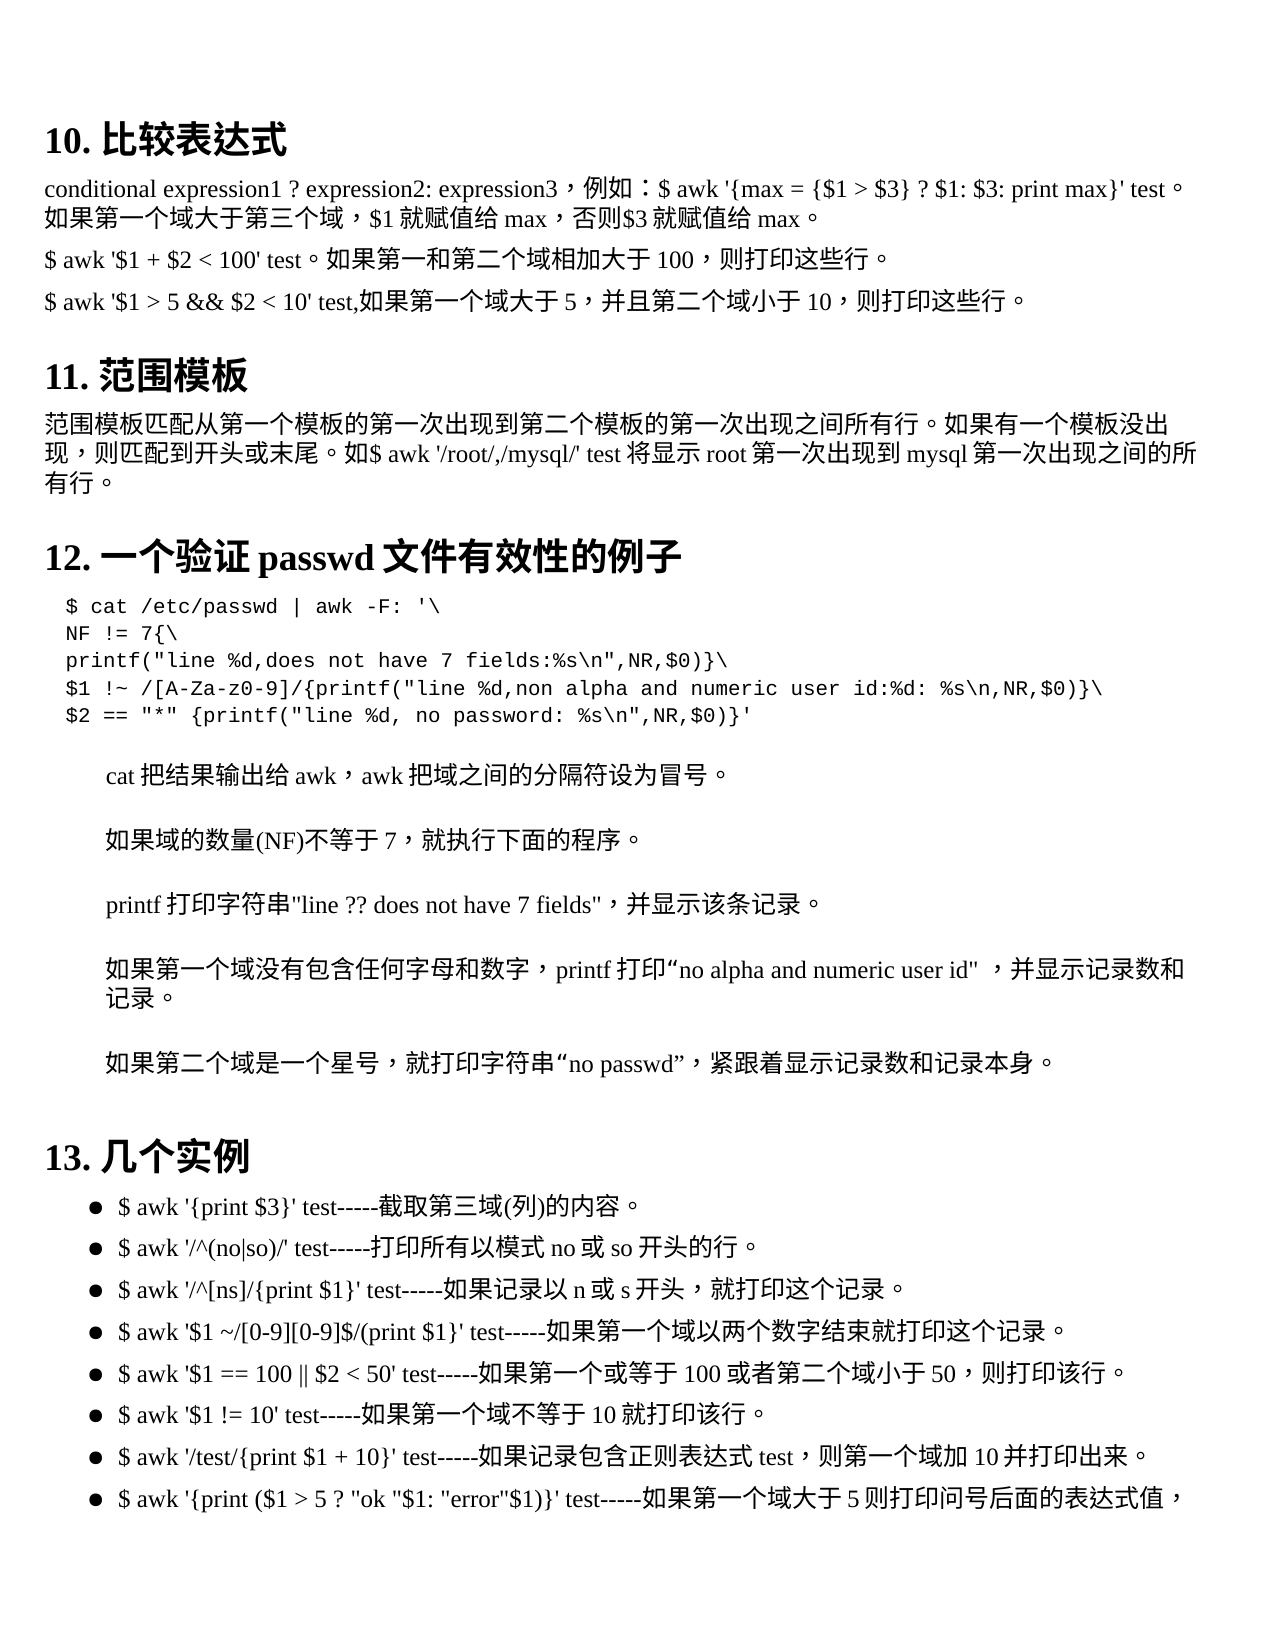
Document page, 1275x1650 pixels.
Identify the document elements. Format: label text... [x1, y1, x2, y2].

list $ awk '$1 != 10' test-----如果第一个域不等于10就打印该行。 [88, 1401, 1203, 1430]
table_cell 如果第二个域是一个星号，就打印字符串“no passwd”，紧跟着显示记录数和记录本身。 [103, 1046, 1203, 1110]
text NF != 7{\ [44, 619, 1203, 647]
subtitle 10. 比较表达式 [44, 118, 1203, 162]
subtitle 13. 几个实例 [44, 1135, 1203, 1179]
table_cell [44, 888, 103, 952]
list $ awk '{print $3}' test-----截取第三域(列)的内容。 [88, 1192, 1203, 1221]
table_cell [44, 952, 103, 1046]
text 范围模板匹配从第一个模板的第一次出现到第二个模板的第一次出现之间所有行。如果有一个模板没出现，则匹配到开头或末尾。如$ awk '/root/,/mysql/' test将显示root第一次出现到mysql第一次出现之间的所有行。 [44, 410, 1203, 498]
table_header [44, 758, 103, 823]
subtitle 12. 一个验证passwd文件有效性的例子 [44, 536, 1203, 579]
table_cell 如果域的数量(NF)不等于7，就执行下面的程序。 [103, 823, 1203, 887]
list $ awk '/test/{print $1 + 10}' test-----如果记录包含正则表达式test，则第一个域加10并打印出来。 [88, 1442, 1203, 1472]
table_cell printf打印字符串"line ?? does not have 7 fields"，并显示该条记录。 [103, 888, 1203, 952]
text $1 !~ /[A-Za-z0-9]/{printf("line %d,non alpha and numeric user id:%d: %s\n,NR,$0)}\ [44, 674, 1203, 701]
subtitle 11. 范围模板 [44, 354, 1203, 398]
list $ awk '$1 == 100 || $2 < 50' test-----如果第一个或等于100或者第二个域小于50，则打印该行。 [88, 1359, 1203, 1388]
table_cell [44, 1046, 103, 1110]
list $ awk '{print ($1 > 5 ? "ok "$1: "error"$1)}' test-----如果第一个域大于5则打印问号后面的表达式值， [88, 1484, 1203, 1513]
text $ cat /etc/passwd | awk -F: '\ [44, 592, 1203, 619]
table_cell [44, 823, 103, 887]
table_cell 如果第一个域没有包含任何字母和数字，printf打印“no alpha and numeric user id" ，并显示记录数和记录。 [103, 952, 1203, 1046]
list $ awk '$1 ~/[0-9][0-9]$/(print $1}' test-----如果第一个域以两个数字结束就打印这个记录。 [88, 1317, 1203, 1346]
text $ awk '$1 > 5 && $2 < 10' test,如果第一个域大于5，并且第二个域小于10，则打印这些行。 [44, 287, 1203, 317]
list $ awk '/^[ns]/{print $1}' test-----如果记录以n或s开头，就打印这个记录。 [88, 1275, 1203, 1304]
text conditional expression1 ? expression2: expression3，例如：$ awk '{max = {$1 > $3} ? $1: $3: print max}' test。如果第一个域大于第三个域，$1就赋值给max，否则$3就赋值给max。 [44, 174, 1203, 233]
text printf("line %d,does not have 7 fields:%s\n",NR,$0)}\ [44, 647, 1203, 674]
table_header cat把结果输出给awk，awk把域之间的分隔符设为冒号。 [103, 758, 1203, 823]
text $ awk '$1 + $2 < 100' test。如果第一和第二个域相加大于100，则打印这些行。 [44, 246, 1203, 275]
list $ awk '/^(no|so)/' test-----打印所有以模式no或so开头的行。 [88, 1233, 1203, 1263]
text $2 == "*" {printf("line %d, no password: %s\n",NR,$0)}' [44, 701, 1203, 729]
